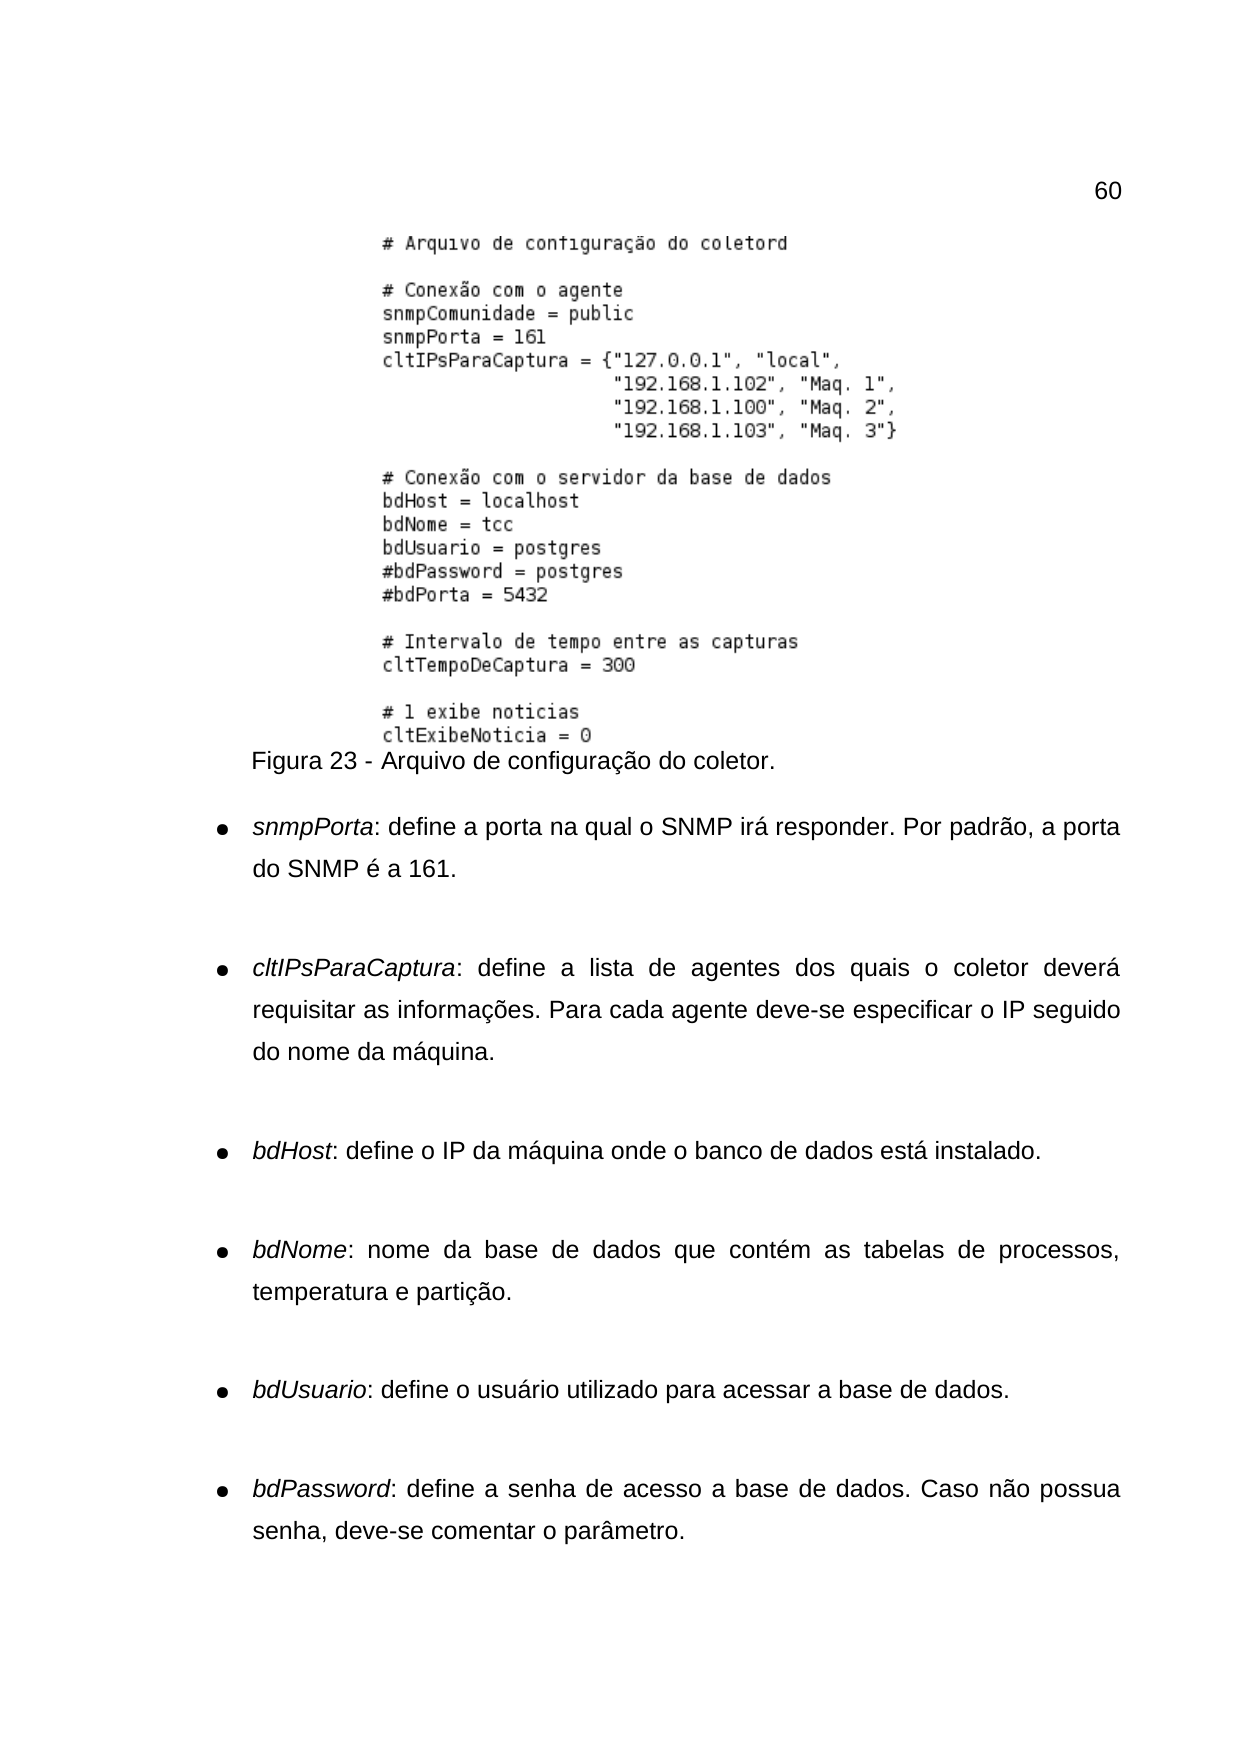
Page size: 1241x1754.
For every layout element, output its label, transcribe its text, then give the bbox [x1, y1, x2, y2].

list bdHost: define o IP da máquina onde o banco de dados está instalado. [215, 1137, 1122, 1165]
list bdUsuario: define o usuário utilizado para acessar a base de dados. [215, 1376, 1122, 1404]
list Arquivo de configuração do coletor. [251, 236, 1048, 775]
list bdNome: nome da base de dados que contém as tabelas de processos, temperatura e partição. [215, 1236, 1122, 1306]
list [251, 775, 1048, 787]
list bdPassword: define a senha de acesso a base de dados. Caso não possua senha, deve-se comentar o parâmetro. [215, 1475, 1122, 1545]
picture [378, 236, 921, 747]
list snmpPorta: define a porta na qual o SNMP irá responder. Por padrão, a porta do SNMP é a 161. [215, 236, 1122, 883]
list cltIPsParaCaptura: define a lista de agentes dos quais o coletor deverá requisitar as informações. Para cada agente deve-se especificar o IP seguido do nome da máquina. [215, 954, 1122, 1066]
